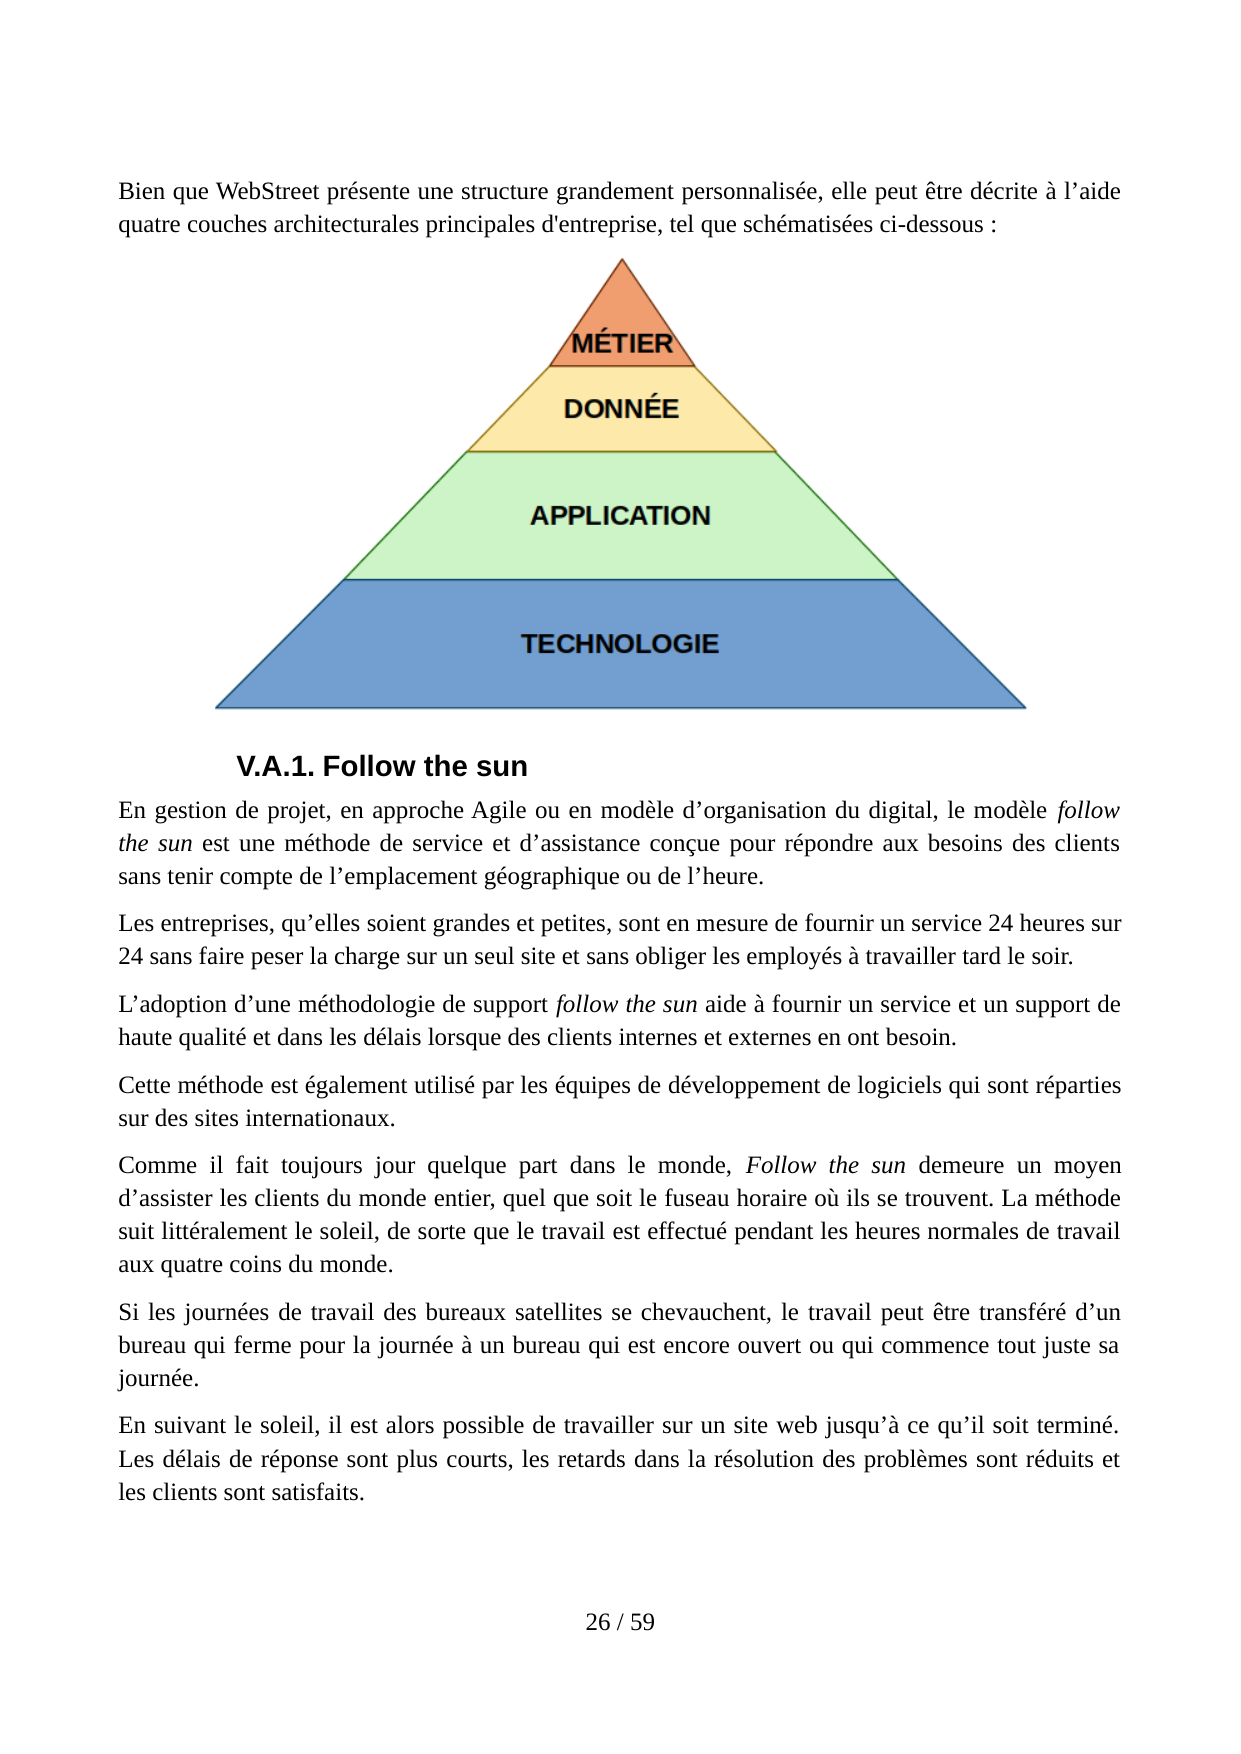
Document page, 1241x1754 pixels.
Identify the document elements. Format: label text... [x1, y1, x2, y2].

text En suivant le soleil, il est alors possible de travailler sur un site web jusqu’à ce qu’il soit terminé. Les délais de réponse sont plus courts, les retards dans la résolution des problèmes sont réduits et les clients sont satisfaits. [118, 1411, 1122, 1505]
picture [209, 257, 1031, 716]
text L’adoption d’une méthodologie de support follow the sun aide à fournir un service et un support de haute qualité et dans les délais lorsque des clients internes et externes en ont besoin. [118, 989, 1122, 1051]
text Cette méthode est également utilisé par les équipes de développement de logiciels qui sont réparties sur des sites internationaux. [118, 1070, 1122, 1131]
text Les entreprises, qu’elles soient grandes et petites, sont en mesure de fournir un service 24 heures sur 24 sans faire peser la charge sur un seul site et sans obliger les employés à travailler tard le soir. [118, 908, 1122, 970]
text Comme il fait toujours jour quelque part dans le monde, Follow the sun demeure un moyen d’assister les clients du monde entier, quel que soit le fuseau horaire où ils se trouvent. La méthode suit littéralement le soleil, de sorte que le travail est effectué pendant les heures normales de travail aux quatre coins du monde. [118, 1150, 1122, 1278]
text En gestion de projet, en approche Agile ou en modèle d’organisation du digital, le modèle follow the sun est une méthode de service et d’assistance conçue pour répondre aux besoins des clients sans tenir compte de l’emplacement géographique ou de l’heure. [118, 795, 1122, 889]
text Bien que WebStreet présente une structure grandement personnalisée, elle peut être décrite à l’aide quatre couches architecturales principales d'entreprise, tel que schématisées ci-dessous : [118, 176, 1122, 238]
text Si les journées de travail des bureaux satellites se chevauchent, le travail peut être transféré d’un bureau qui ferme pour la journée à un bureau qui est encore ouvert ou qui commence tout juste sa journée. [118, 1297, 1122, 1392]
subtitle Follow the sun [118, 748, 1122, 782]
